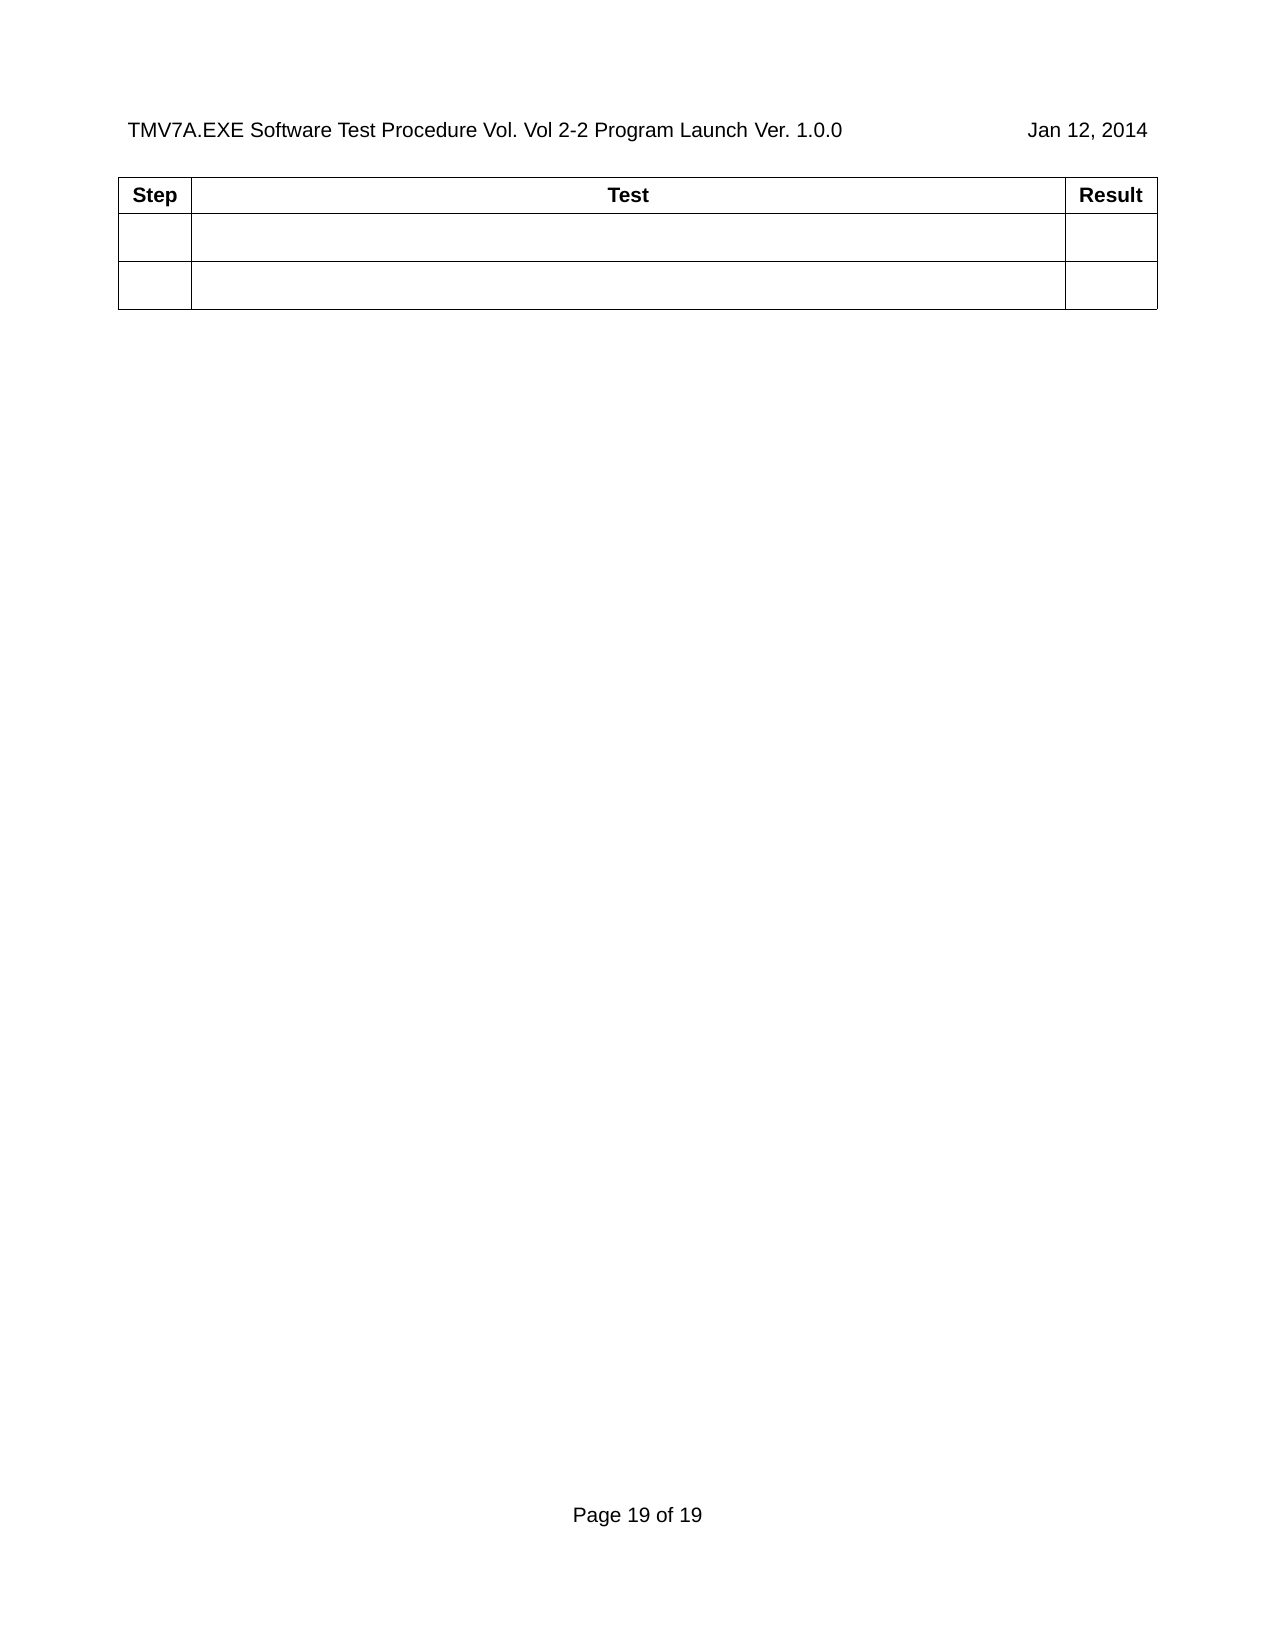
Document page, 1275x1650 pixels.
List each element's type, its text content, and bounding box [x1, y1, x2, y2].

table_header Step [119, 178, 191, 213]
table_cell [192, 262, 1065, 309]
table_cell [1066, 214, 1157, 261]
table_header Result [1066, 178, 1157, 213]
table_header Test [192, 178, 1065, 213]
table_cell [192, 214, 1065, 261]
table_cell [119, 262, 191, 309]
table_cell [119, 214, 191, 261]
table_cell [1066, 262, 1157, 309]
